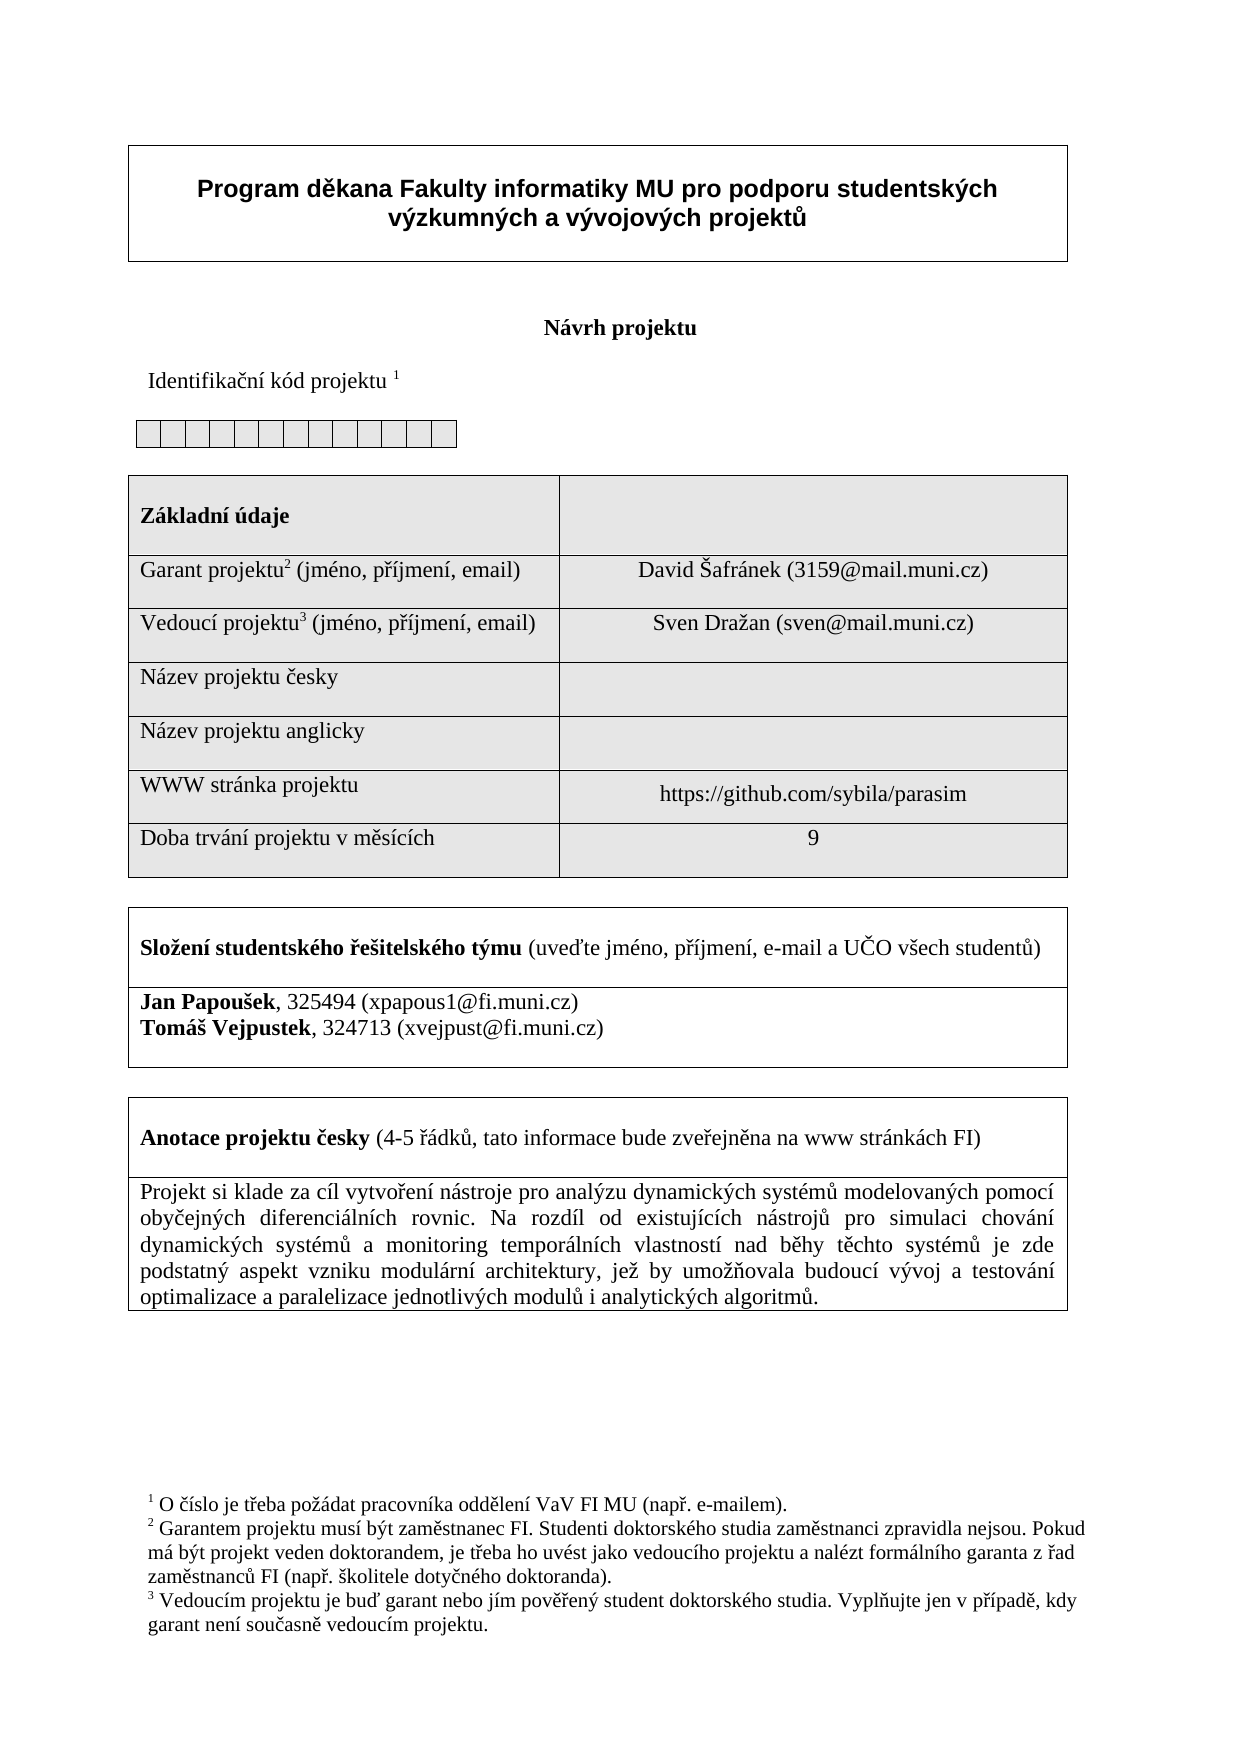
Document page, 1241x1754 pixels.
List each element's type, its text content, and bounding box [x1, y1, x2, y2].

text Návrh projektu [148, 314, 1092, 341]
table_header Program děkana Fakulty informatiky MU pro podporu studentských výzkumných a vývojových projektů [129, 146, 1067, 261]
text Identifikační kód projektu [148, 367, 1092, 393]
table_header [358, 421, 381, 447]
table_cell WWW stránka projektu [129, 771, 559, 823]
table_cell [560, 663, 1067, 716]
table_cell Doba trvání projektu v měsících [129, 824, 559, 877]
table_cell Vedoucí projektu (jméno, příjmení, email) [129, 609, 559, 662]
table_cell Sven Dražan (sven@mail.muni.cz) [560, 609, 1067, 662]
table_header [560, 476, 1067, 554]
table_cell Projekt si klade za cíl vytvoření nástroje pro analýzu dynamických systémů modelovaných pomocí obyčejných diferenciálních rovnic. Na rozdíl od existujících nástrojů pro simulaci chování dynamických systémů a monitoring temporálních vlastností nad běhy těchto systémů je zde podstatný aspekt vzniku modulární architektury, jež by umožňovala budoucí vývoj a testování optimalizace a paralelizace jednotlivých modulů i analytických algoritmů. [129, 1178, 1067, 1310]
table_cell 9 [560, 824, 1067, 877]
table_header [186, 421, 209, 447]
table_header [161, 421, 185, 447]
table_header [333, 421, 357, 447]
table_header Anotace projektu česky (4-5 řádků, tato informace bude zveřejněna na www stránkách FI) [129, 1098, 1067, 1177]
table_cell Název projektu česky [129, 663, 559, 716]
table_cell [560, 717, 1067, 769]
table_header [137, 421, 160, 447]
table_header Složení studentského řešitelského týmu (uveďte jméno, příjmení, e-mail a UČO všech studentů) [129, 908, 1067, 987]
table_cell Jan Papoušek, 325494 (xpapous1@fi.muni.cz) Tomáš Vejpustek, 324713 (xvejpust@fi.muni.cz) [129, 988, 1067, 1067]
table_header [432, 421, 456, 447]
table_header [309, 421, 332, 447]
text O číslo je třeba požádat pracovníka oddělení VaV FI MU (např. e-mailem). [148, 1491, 1092, 1516]
table_header [210, 421, 234, 447]
table_header [382, 421, 406, 447]
table_header [407, 421, 431, 447]
table_header [235, 421, 258, 447]
table_cell David Šafránek (3159@mail.muni.cz) [560, 556, 1067, 608]
table_cell https://github.com/sybila/parasim [560, 771, 1067, 823]
table_header [284, 421, 308, 447]
table_cell Název projektu anglicky [129, 717, 559, 769]
table_header Základní údaje [129, 476, 559, 554]
table_header [259, 421, 283, 447]
table_cell Garant projektu (jméno, příjmení, email) [129, 556, 559, 608]
